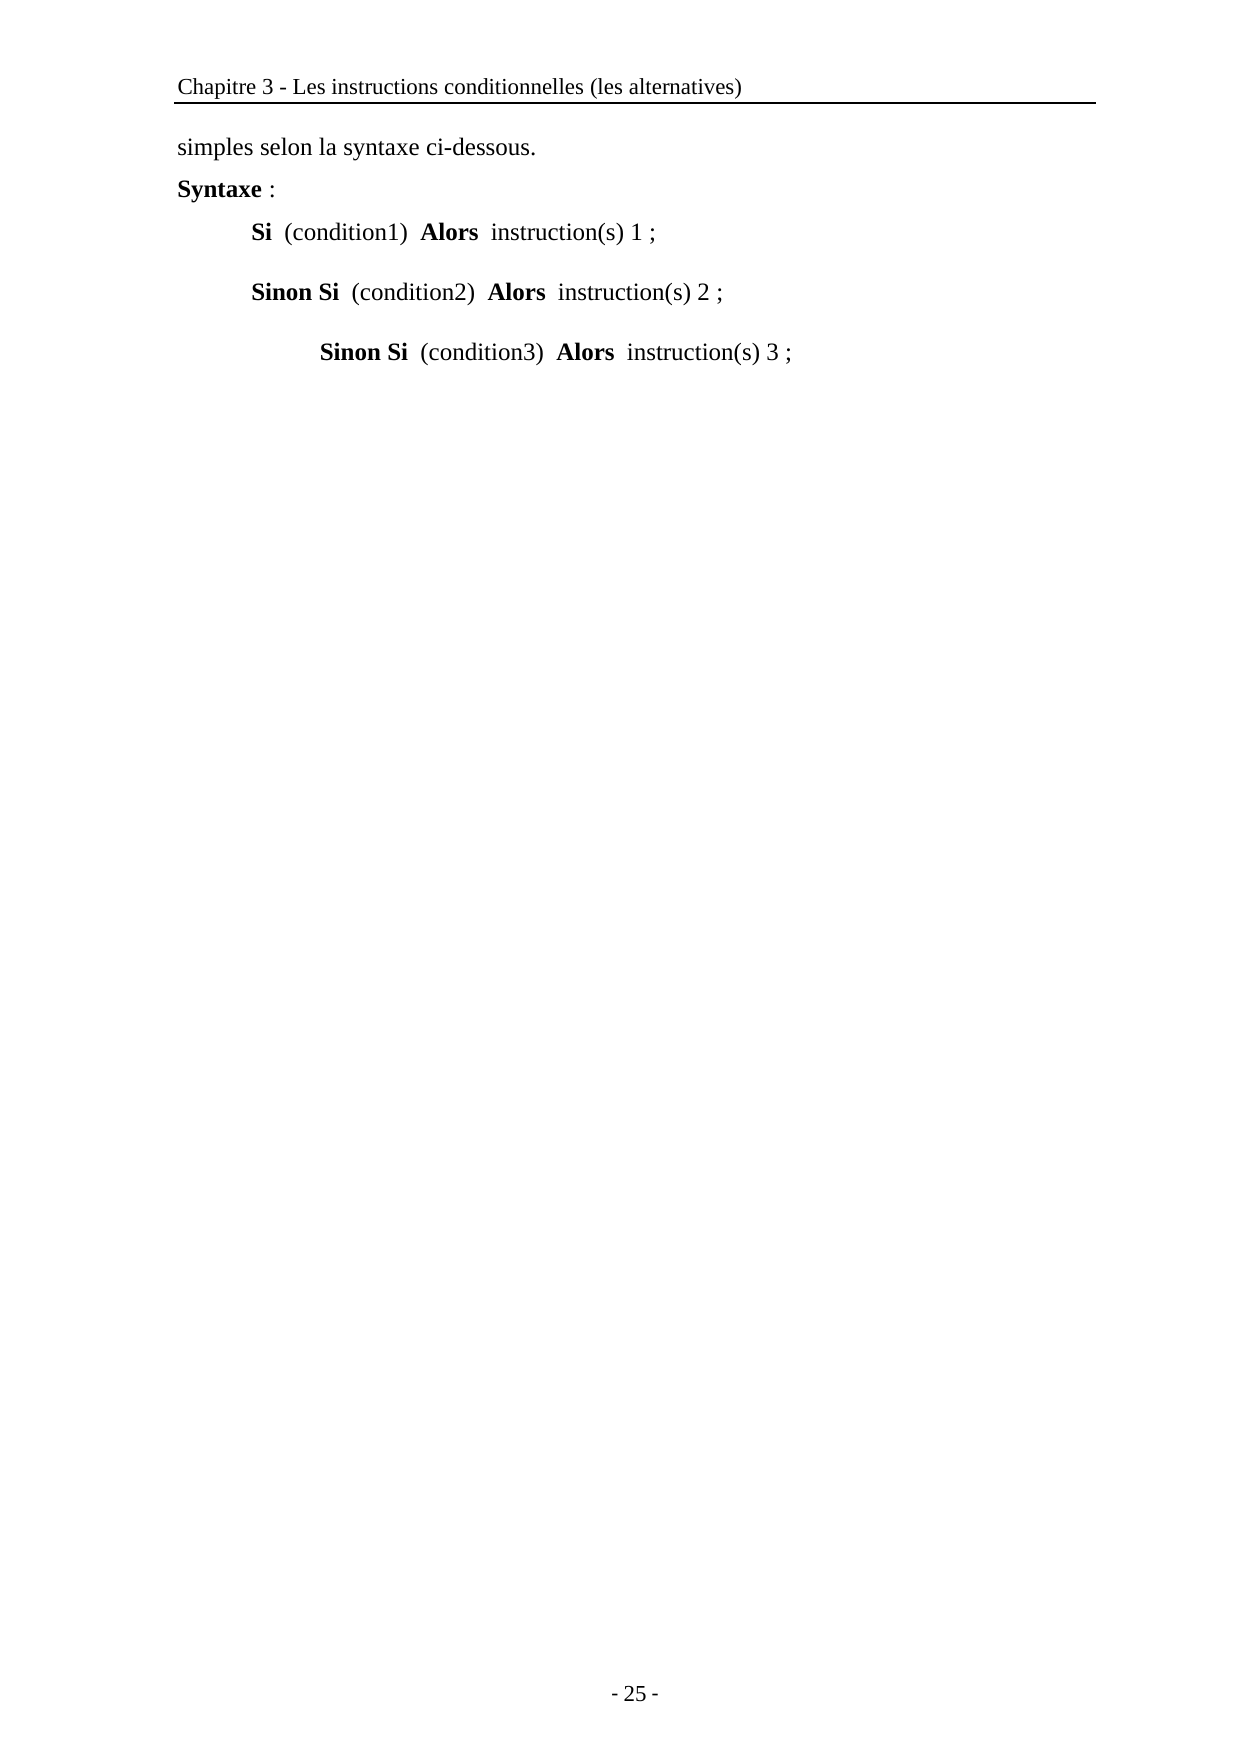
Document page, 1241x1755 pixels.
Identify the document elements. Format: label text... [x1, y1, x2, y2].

text Sinon Si (condition2) Alors instruction(s) 2 ; [251, 277, 1155, 306]
text simples selon la syntaxe ci-dessous. [177, 132, 1093, 160]
text Si (condition1) Alors instruction(s) 1 ; [251, 217, 1155, 246]
text Sinon Si (condition3) Alors instruction(s) 3 ; [319, 337, 1155, 366]
subtitle Syntaxe : [177, 175, 1155, 203]
